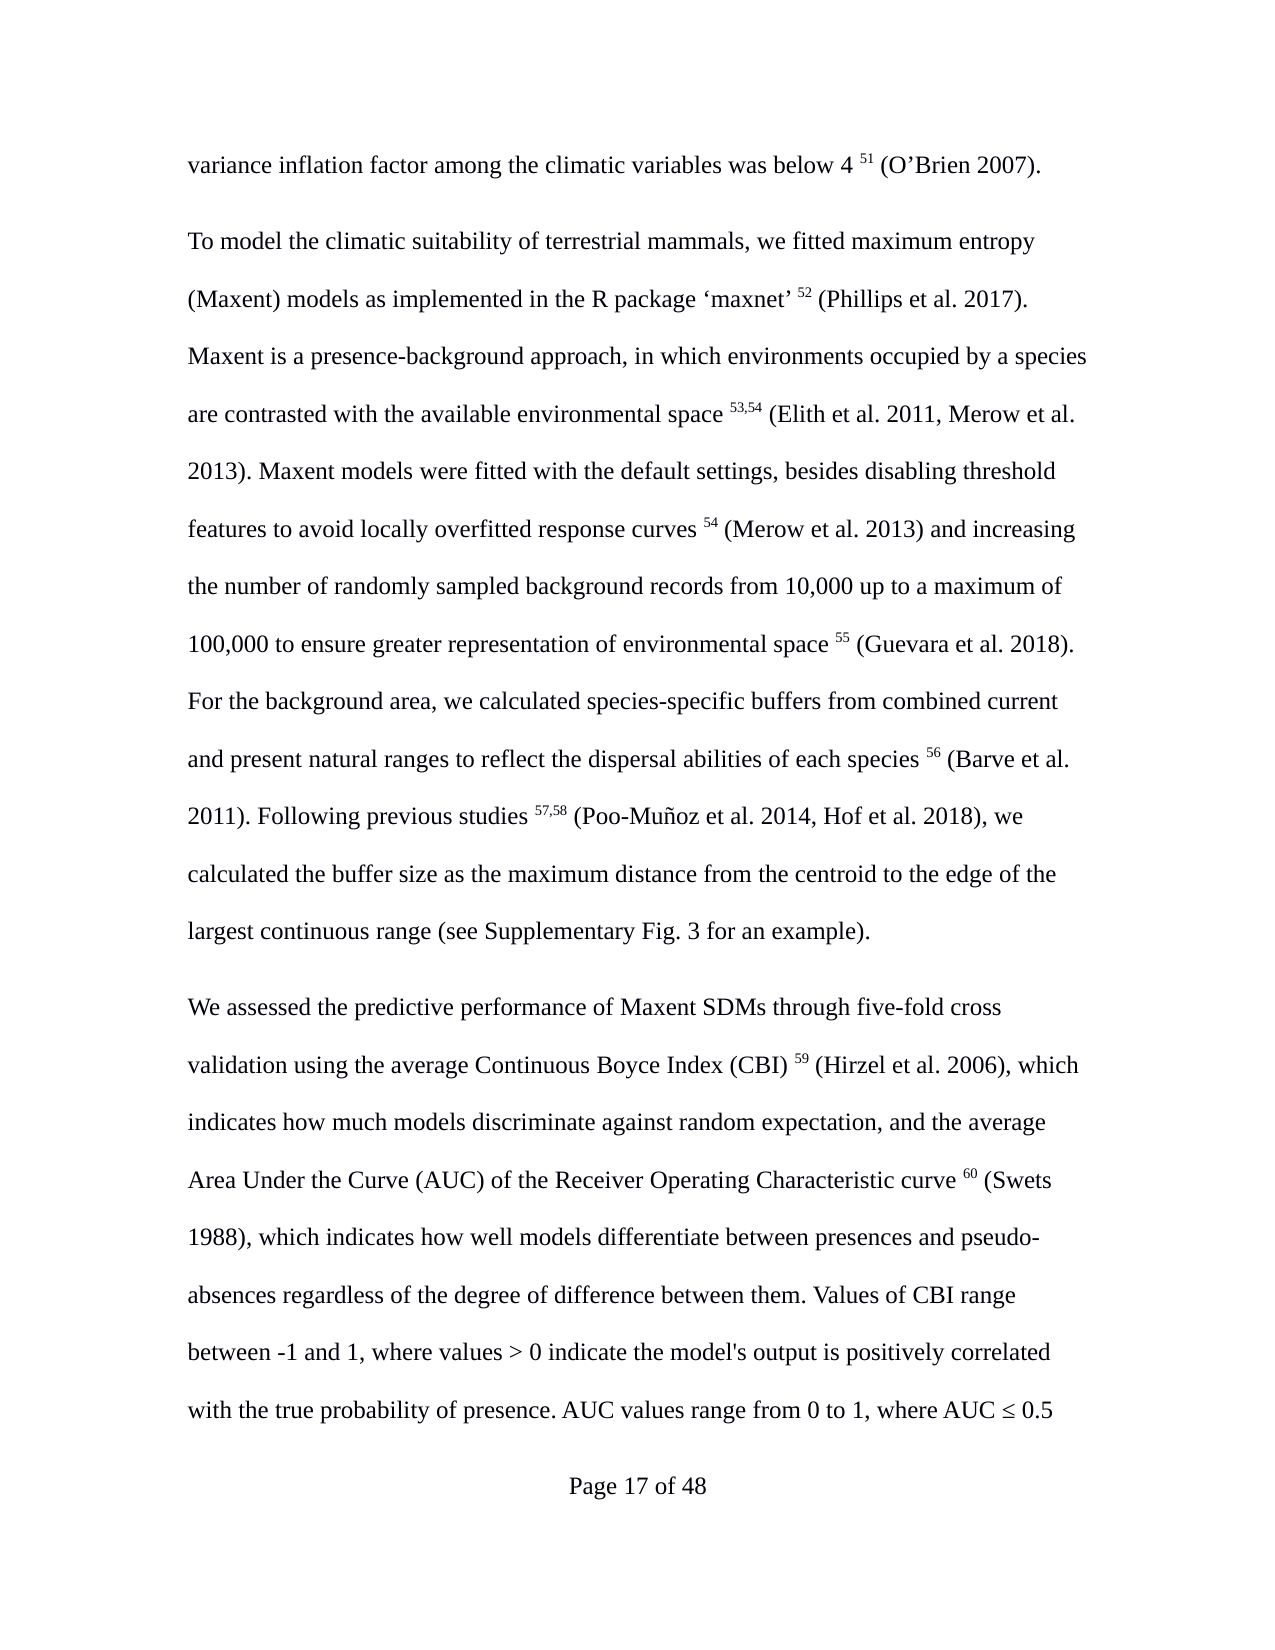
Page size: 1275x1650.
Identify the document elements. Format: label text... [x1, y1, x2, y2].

text To model the climatic suitability of terrestrial mammals, we fitted maximum entropy (Maxent) models as implemented in the R package ‘maxnet’ 52⁠ (Phillips et al. 2017). Maxent is a presence-background approach, in which environments occupied by a species are contrasted with the available environmental space 53,54⁠ (Elith et al. 2011, Merow et al. 2013). Maxent models were fitted with the default settings, besides disabling threshold features to avoid locally overfitted response curves 54⁠ (Merow et al. 2013) and increasing the number of randomly sampled background records from 10,000 up to a maximum of 100,000 to ensure greater representation of environmental space 55⁠ (Guevara et al. 2018). For the background area, we calculated species-specific buffers from combined current and present natural ranges to reflect the dispersal abilities of each species 56⁠ (Barve et al. 2011). Following previous studies 57,58⁠ (Poo-Muñoz et al. 2014, Hof et al. 2018), we calculated the buffer size as the maximum distance from the centroid to the edge of the largest continuous range (see Supplementary Fig. 3 for an example). [187, 226, 1087, 945]
text variance inflation factor among the climatic variables was below 4 51⁠ (O’Brien 2007). [187, 150, 1087, 179]
text We assessed the predictive performance of Maxent SDMs through five-fold cross validation using the average Continuous Boyce Index (CBI) 59⁠ (Hirzel et al. 2006), which indicates how much models discriminate against random expectation, and the average Area Under the Curve (AUC) of the Receiver Operating Characteristic curve 60⁠ (Swets 1988), which indicates how well models differentiate between presences and pseudo-absences regardless of the degree of difference between them. Values of CBI range between -1 and 1, where values > 0 indicate the model's output is positively correlated with the true probability of presence. AUC values range from 0 to 1, where AUC ≤ 0.5 [187, 992, 1087, 1424]
